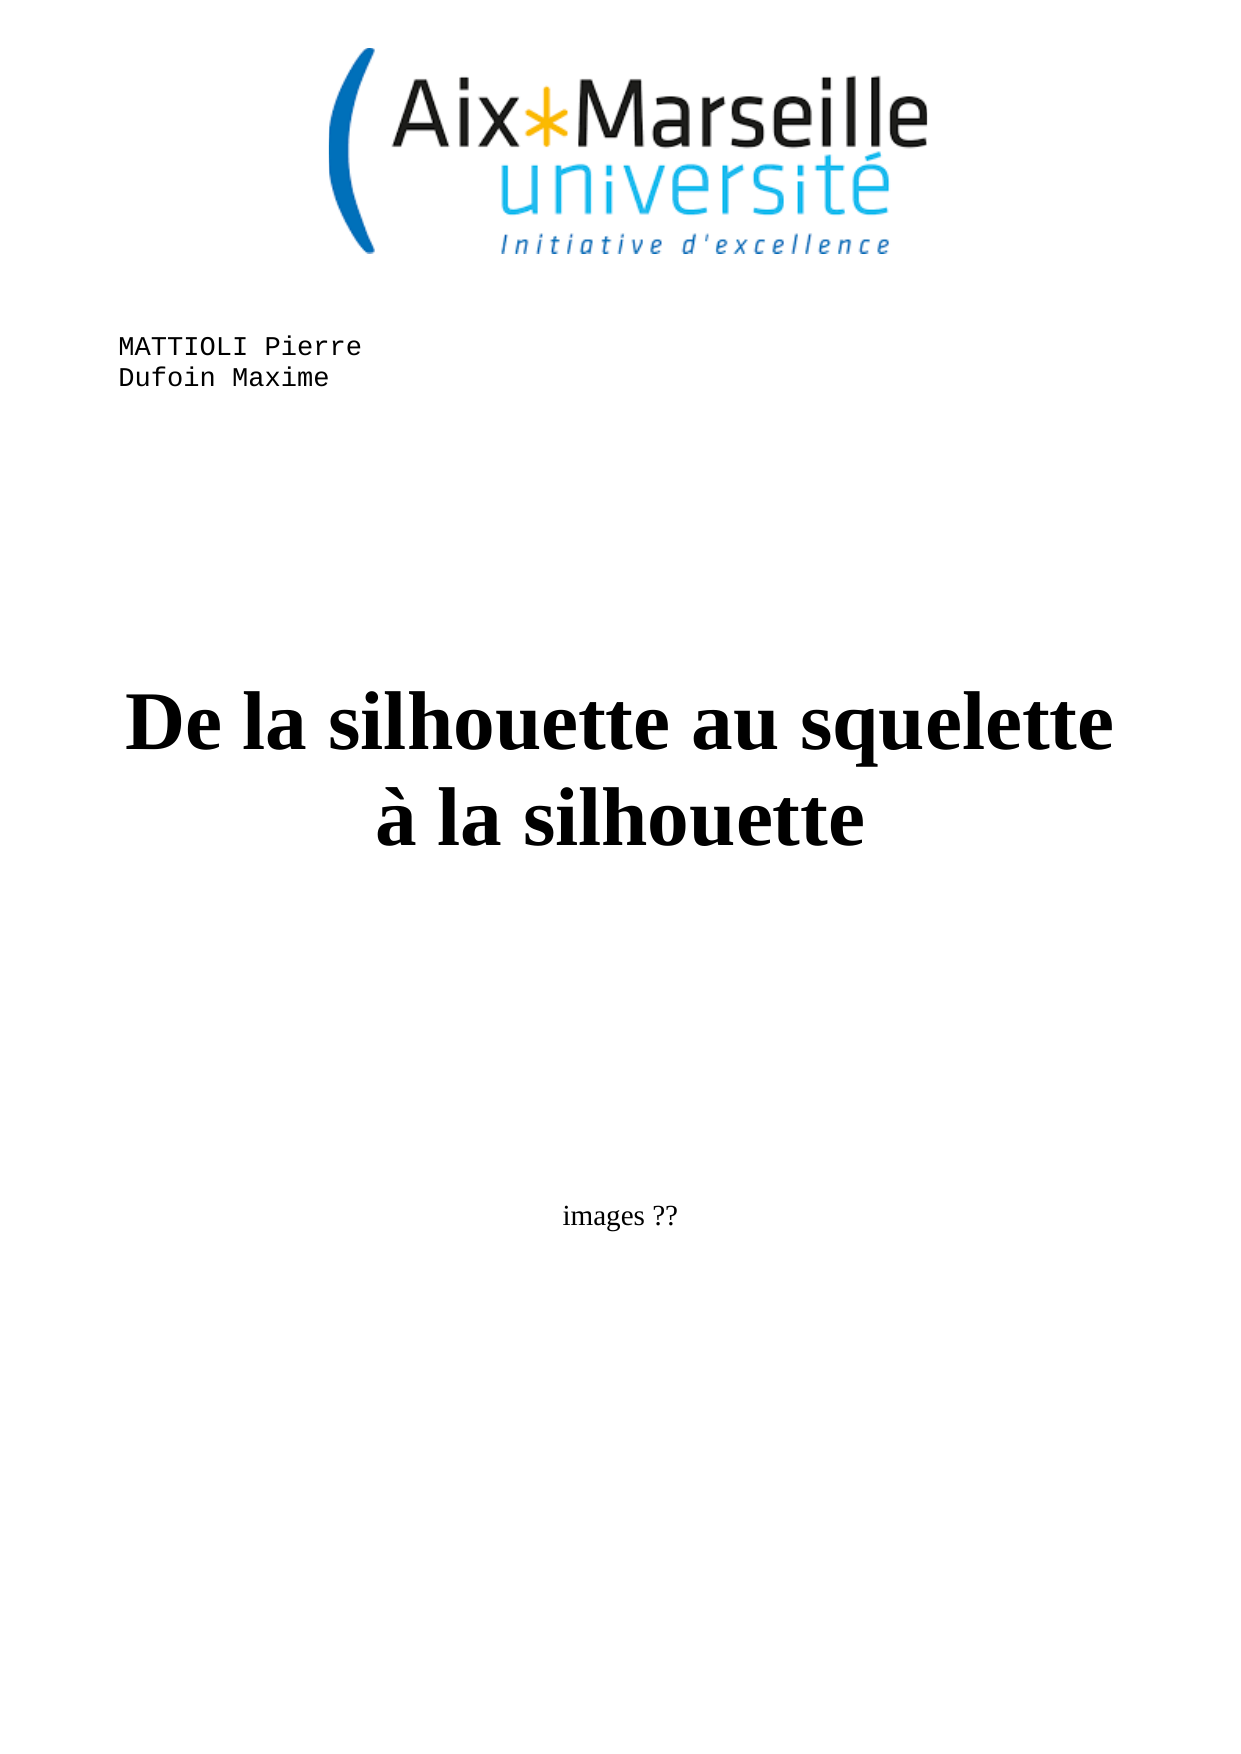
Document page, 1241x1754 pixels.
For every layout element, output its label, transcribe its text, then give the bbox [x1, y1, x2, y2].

text De la silhouette au squelette [118, 671, 1122, 767]
text à la silhouette [118, 767, 1122, 863]
text Dufoin Maxime [118, 364, 1122, 395]
picture [328, 48, 928, 254]
text images ?? [118, 1198, 1122, 1232]
text MATTIOLI Pierre [118, 333, 1122, 364]
